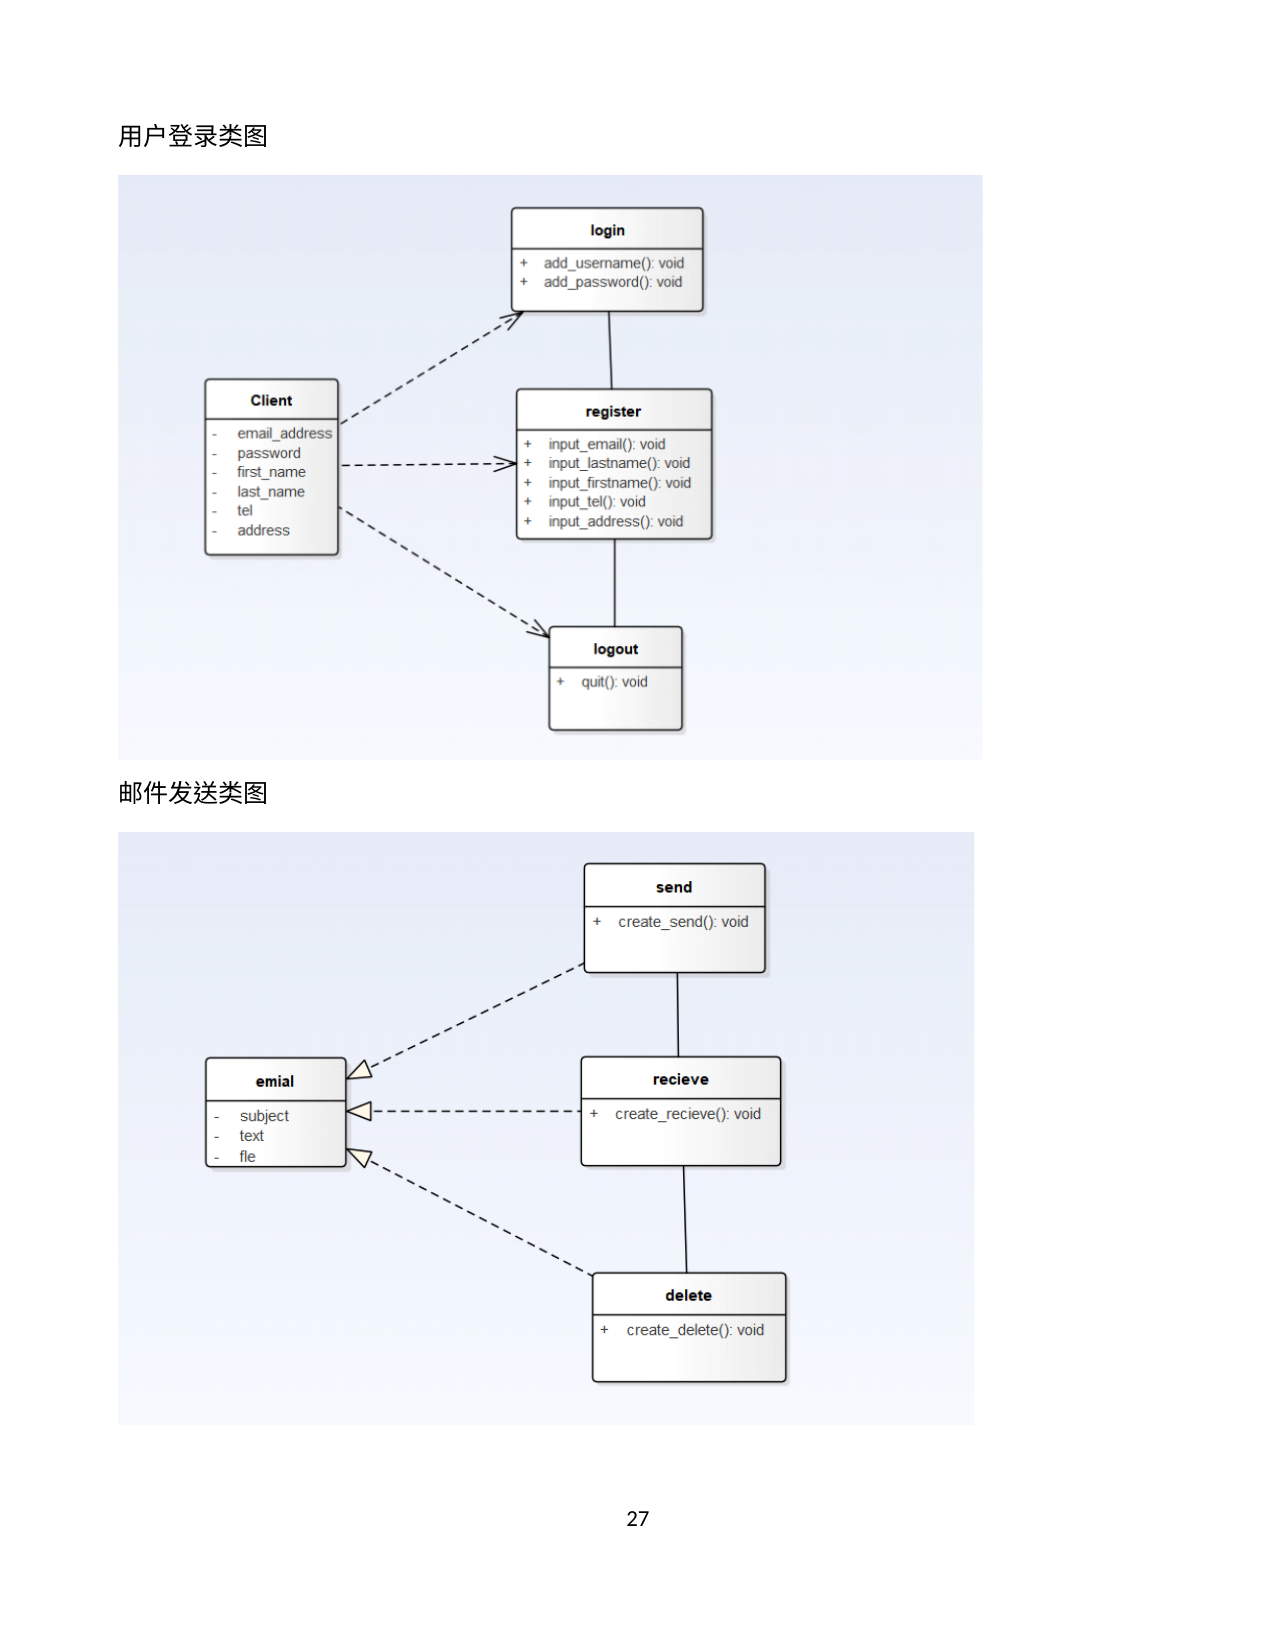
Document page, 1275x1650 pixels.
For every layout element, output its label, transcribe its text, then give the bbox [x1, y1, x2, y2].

text 邮件发送类图 [118, 776, 1157, 810]
text 用户登录类图 [118, 118, 1157, 152]
